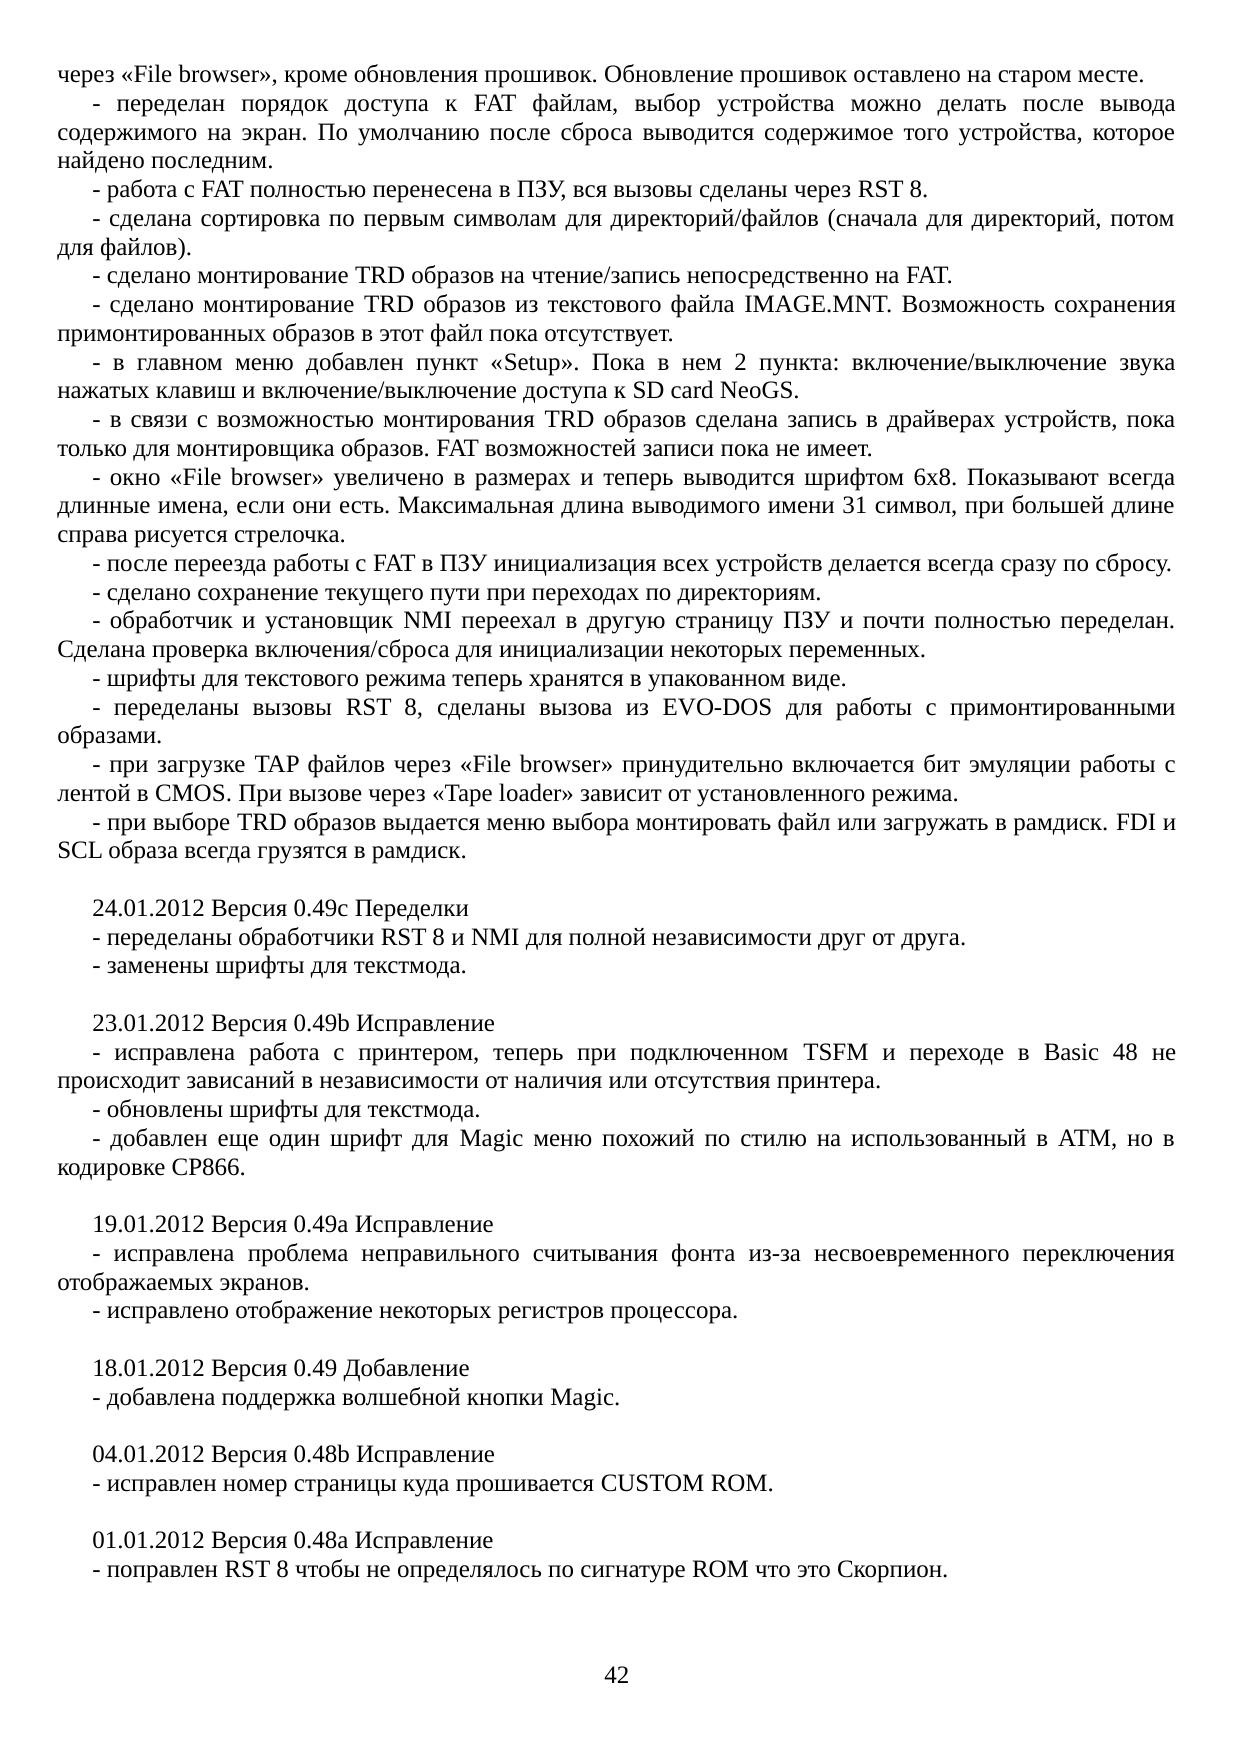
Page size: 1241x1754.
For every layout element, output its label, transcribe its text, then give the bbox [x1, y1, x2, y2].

text 04.01.2012 Версия 0.48b Исправление [57, 1439, 1176, 1468]
text - добавлен еще один шрифт для Magic меню похожий по стилю на использованный в АТМ, но в кодировке CP866. [57, 1123, 1176, 1181]
text - поправлен RST 8 чтобы не определялось по сигнатуре ROM что это Скорпион. [57, 1554, 1176, 1583]
text 23.01.2012 Версия 0.49b Исправление [57, 1008, 1176, 1037]
text - работа с FAT полностью перенесена в ПЗУ, вся вызовы сделаны через RST 8. [57, 174, 1176, 203]
text через «File browser», кроме обновления прошивок. Обновление прошивок оставлено на старом месте. [57, 59, 1176, 88]
text - в связи с возможностью монтирования TRD образов сделана запись в драйверах устройств, пока только для монтировщика образов. FAT возможностей записи пока не имеет. [57, 404, 1176, 462]
text - сделано сохранение текущего пути при переходах по директориям. [57, 577, 1176, 606]
text 01.01.2012 Версия 0.48а Исправление [57, 1526, 1176, 1554]
text - исправлен номер страницы куда прошивается CUSTOM ROM. [57, 1468, 1176, 1497]
text - сделана сортировка по первым символам для директорий/файлов (сначала для директорий, потом для файлов). [57, 203, 1176, 261]
text - исправлена работа с принтером, теперь при подключенном TSFM и переходе в Basic 48 не происходит зависаний в независимости от наличия или отсутствия принтера. [57, 1037, 1176, 1094]
text - окно «File browser» увеличено в размерах и теперь выводится шрифтом 6х8. Показывают всегда длинные имена, если они есть. Максимальная длина выводимого имени 31 символ, при большей длине справа рисуется стрелочка. [57, 462, 1176, 548]
text - обновлены шрифты для текстмода. [57, 1094, 1176, 1123]
text - заменены шрифты для текстмода. [57, 951, 1176, 979]
text - в главном меню добавлен пункт «Setup». Пока в нем 2 пункта: включение/выключение звука нажатых клавиш и включение/выключение доступа к SD card NeoGS. [57, 347, 1176, 404]
text - обработчик и установщик NMI переехал в другую страницу ПЗУ и почти полностью переделан. Сделана проверка включения/сброса для инициализации некоторых переменных. [57, 606, 1176, 663]
text 19.01.2012 Версия 0.49a Исправление [57, 1209, 1176, 1238]
text - после переезда работы с FAT в ПЗУ инициализация всех устройств делается всегда сразу по сбросу. [57, 548, 1176, 577]
text - переделан порядок доступа к FAT файлам, выбор устройства можно делать после вывода содержимого на экран. По умолчанию после сброса выводится содержимое того устройства, которое найдено последним. [57, 88, 1176, 174]
text - исправлена проблема неправильного считывания фонта из-за несвоевременного переключения отображаемых экранов. [57, 1238, 1176, 1296]
text - переделаны обработчики RST 8 и NMI для полной независимости друг от друга. [57, 922, 1176, 951]
text - сделано монтирование TRD образов из текстового файла IMAGE.MNT. Возможность сохранения примонтированных образов в этот файл пока отсутствует. [57, 289, 1176, 347]
text - сделано монтирование TRD образов на чтение/запись непосредственно на FAT. [57, 261, 1176, 289]
text - шрифты для текстового режима теперь хранятся в упакованном виде. [57, 663, 1176, 692]
text 24.01.2012 Версия 0.49c Переделки [57, 893, 1176, 922]
text - исправлено отображение некоторых регистров процессора. [57, 1296, 1176, 1324]
text - при загрузке TAP файлов через «File browser» принудительно включается бит эмуляции работы с лентой в CMOS. При вызове через «Tape loader» зависит от установленного режима. [57, 749, 1176, 807]
text - при выборе TRD образов выдается меню выбора монтировать файл или загружать в рамдиск. FDI и SCL образа всегда грузятся в рамдиск. [57, 807, 1176, 864]
text - переделаны вызовы RST 8, сделаны вызова из EVO-DOS для работы с примонтированными образами. [57, 692, 1176, 749]
text 18.01.2012 Версия 0.49 Добавление [57, 1353, 1176, 1382]
text - добавлена поддержка волшебной кнопки Magic. [57, 1382, 1176, 1411]
